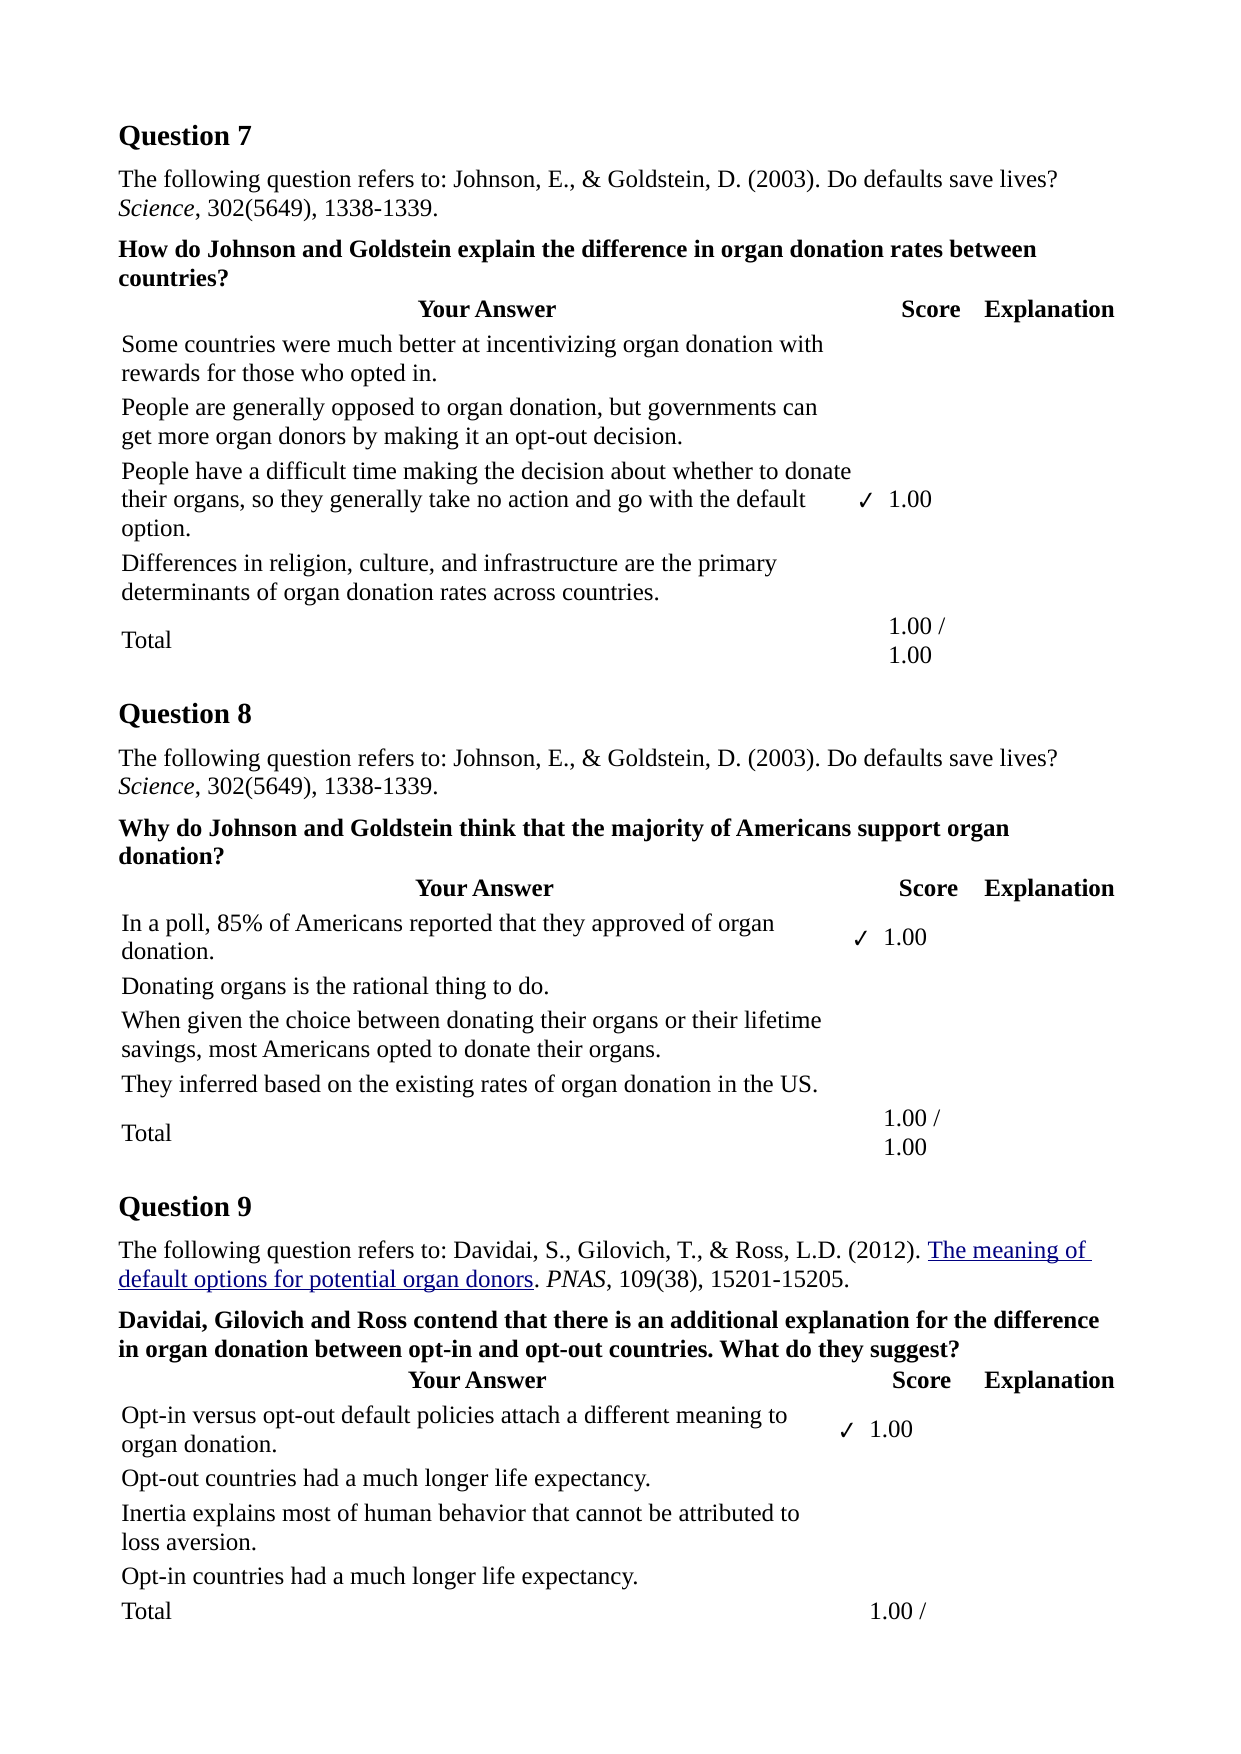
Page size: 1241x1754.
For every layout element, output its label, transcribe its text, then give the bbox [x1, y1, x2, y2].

table_cell ✔ [855, 453, 885, 545]
table_cell [885, 326, 977, 389]
table_cell [977, 968, 1122, 1003]
table_header Explanation [977, 870, 1122, 905]
text The following question refers to: Davidai, S., Gilovich, T., & Ross, L.D. (2012). The meaning of default options for potential organ donors. PNAS, 109(38), 15201-15205. [118, 1235, 1122, 1292]
table_cell 1.00 / 1.00 [880, 1101, 977, 1164]
table_cell 1.00 / [866, 1593, 977, 1627]
table_cell [885, 390, 977, 453]
table_cell Inertia explains most of human behavior that cannot be attributed to loss aversion. [118, 1495, 836, 1558]
text Why do Johnson and Goldstein think that the majority of Americans support organ donation? [118, 813, 1122, 870]
table_cell When given the choice between donating their organs or their lifetime savings, most Americans opted to donate their organs. [118, 1003, 850, 1066]
table_cell [866, 1558, 977, 1593]
table_cell [836, 1558, 866, 1593]
table_cell [866, 1495, 977, 1558]
table_header Score [885, 292, 977, 326]
table_cell [977, 1460, 1122, 1495]
text How do Johnson and Goldstein explain the difference in organ donation rates between countries? [118, 234, 1122, 292]
table_cell Total [118, 1593, 836, 1627]
table_cell [977, 1593, 1122, 1627]
table_cell [977, 545, 1122, 608]
table_cell Opt-in versus opt-out default policies attach a different meaning to organ donation. [118, 1397, 836, 1460]
table_header [836, 1363, 866, 1397]
table_cell 1.00 [885, 453, 977, 545]
table_cell [850, 1101, 880, 1164]
table_cell 1.00 [866, 1397, 977, 1460]
table_cell [850, 1003, 880, 1066]
table_header Score [880, 870, 977, 905]
table_cell [855, 608, 885, 672]
table_cell [977, 608, 1122, 672]
table_cell [977, 1003, 1122, 1066]
table_cell In a poll, 85% of Americans reported that they approved of organ donation. [118, 905, 850, 968]
table_cell [880, 968, 977, 1003]
table_cell Total [118, 608, 855, 672]
table_cell [836, 1495, 866, 1558]
table_cell [885, 545, 977, 608]
table_header Explanation [977, 292, 1122, 326]
table_header Score [866, 1363, 977, 1397]
table_cell People are generally opposed to organ donation, but governments can get more organ donors by making it an opt-out decision. [118, 390, 855, 453]
table_header [855, 292, 885, 326]
subtitle Question 8 [118, 697, 1122, 730]
table_cell They inferred based on the existing rates of organ donation in the US. [118, 1066, 850, 1101]
text The following question refers to: Johnson, E., & Goldstein, D. (2003). Do defaults save lives? Science, 302(5649), 1338-1339. [118, 164, 1122, 222]
table_cell People have a difficult time making the decision about whether to donate their organs, so they generally take no action and go with the default option. [118, 453, 855, 545]
table_cell [880, 1066, 977, 1101]
table_cell Opt-in countries had a much longer life expectancy. [118, 1558, 836, 1593]
table_cell [977, 1066, 1122, 1101]
subtitle Question 9 [118, 1189, 1122, 1222]
table_cell [855, 545, 885, 608]
table_cell [977, 1397, 1122, 1460]
table_cell Opt-out countries had a much longer life expectancy. [118, 1460, 836, 1495]
table_header Explanation [977, 1363, 1122, 1397]
table_cell [855, 390, 885, 453]
table_cell 1.00 [880, 905, 977, 968]
table_cell [977, 390, 1122, 453]
table_cell [977, 326, 1122, 389]
subtitle Question 7 [118, 118, 1122, 152]
table_header [850, 870, 880, 905]
table_cell Some countries were much better at incentivizing organ donation with rewards for those who opted in. [118, 326, 855, 389]
table_cell [866, 1460, 977, 1495]
table_cell [850, 968, 880, 1003]
table_cell [977, 453, 1122, 545]
table_cell [836, 1593, 866, 1627]
table_header Your Answer [118, 1363, 836, 1397]
table_cell Differences in religion, culture, and infrastructure are the primary determinants of organ donation rates across countries. [118, 545, 855, 608]
table_header Your Answer [118, 870, 850, 905]
table_cell [855, 326, 885, 389]
table_cell 1.00 / 1.00 [885, 608, 977, 672]
table_cell [977, 905, 1122, 968]
table_cell [977, 1495, 1122, 1558]
table_cell [880, 1003, 977, 1066]
table_cell Donating organs is the rational thing to do. [118, 968, 850, 1003]
table_cell Total [118, 1101, 850, 1164]
text Davidai, Gilovich and Ross contend that there is an additional explanation for the difference in organ donation between opt-in and opt-out countries. What do they suggest? [118, 1305, 1122, 1362]
table_cell [977, 1101, 1122, 1164]
table_cell ✔ [836, 1397, 866, 1460]
text The following question refers to: Johnson, E., & Goldstein, D. (2003). Do defaults save lives? Science, 302(5649), 1338-1339. [118, 743, 1122, 800]
table_header Your Answer [118, 292, 855, 326]
table_cell [850, 1066, 880, 1101]
table_cell [977, 1558, 1122, 1593]
table_cell [836, 1460, 866, 1495]
table_cell ✔ [850, 905, 880, 968]
